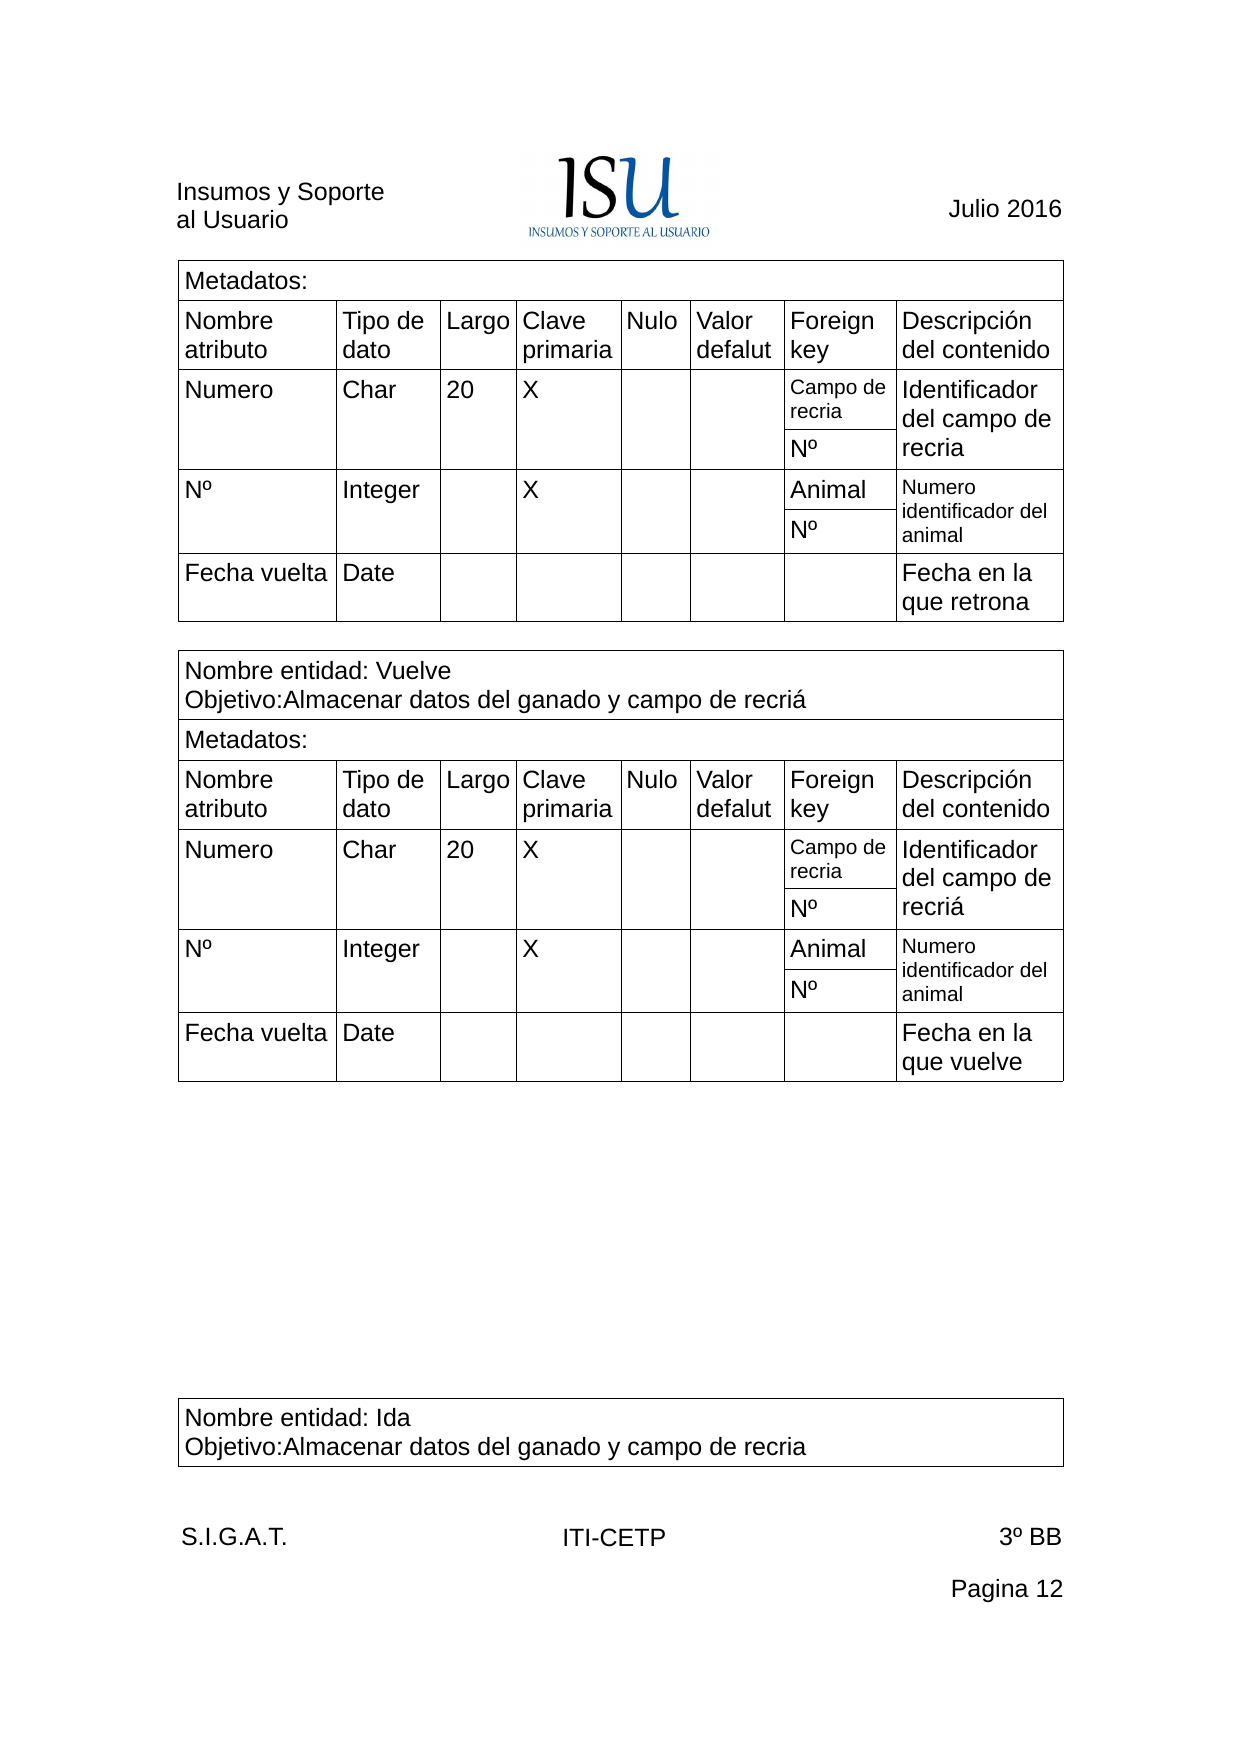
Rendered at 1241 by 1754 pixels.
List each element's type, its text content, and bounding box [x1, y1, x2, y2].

table_cell Campo de recria [785, 830, 896, 888]
table_cell Fecha vuelta [179, 1013, 336, 1081]
table_cell Valor defalut [691, 761, 784, 829]
table_cell Nº [179, 930, 336, 1012]
table_cell [785, 1013, 896, 1081]
table_header Nombre entidad: Vuelve Objetivo:Almacenar datos del ganado y campo de recriá [179, 651, 1063, 719]
table_cell Foreign key [785, 301, 896, 369]
table_cell Metadatos: [179, 261, 1063, 300]
table_cell [622, 370, 690, 469]
table_cell Numero identificador del animal [897, 930, 1063, 1012]
table_cell Numero [179, 370, 336, 469]
table_cell Fecha en la que retrona [897, 554, 1063, 621]
table_cell [691, 370, 784, 469]
table_cell Tipo de dato [337, 301, 440, 369]
table_cell Char [337, 830, 440, 928]
table_cell [622, 930, 690, 1012]
table_cell [691, 554, 784, 621]
table_cell Fecha en la que vuelve [897, 1013, 1063, 1081]
table_cell [622, 1013, 690, 1081]
table_cell Fecha vuelta [179, 554, 336, 621]
table_cell Descripción del contenido [897, 761, 1063, 829]
table_cell [691, 470, 784, 552]
table_cell Identificador del campo de recriá [897, 830, 1063, 928]
table_cell [691, 930, 784, 1012]
table_cell Clave primaria [517, 761, 621, 829]
table_cell Integer [337, 470, 440, 552]
table_cell Largo [441, 301, 516, 369]
table_cell Nulo [622, 761, 690, 829]
table_cell Char [337, 370, 440, 469]
table_cell [785, 554, 896, 621]
table_cell [441, 1013, 516, 1081]
table_cell Nombre atributo [179, 761, 336, 829]
table_cell [691, 830, 784, 928]
table_cell [691, 1013, 784, 1081]
table_cell Nº [785, 430, 896, 469]
table_cell [622, 554, 690, 621]
table_cell Date [337, 1013, 440, 1081]
table_cell Clave primaria [517, 301, 621, 369]
table_cell [622, 830, 690, 928]
table_cell Campo de recria [785, 370, 896, 429]
table_cell Animal [785, 930, 896, 969]
table_cell Valor defalut [691, 301, 784, 369]
picture [517, 138, 723, 252]
table_cell X [517, 930, 621, 1012]
table_cell Nº [785, 510, 896, 552]
table_cell Numero [179, 830, 336, 928]
table_cell 20 [441, 370, 516, 469]
table_cell Animal [785, 470, 896, 509]
table_cell X [517, 470, 621, 552]
table_header Nombre entidad: Ida Objetivo:Almacenar datos del ganado y campo de recria [179, 1399, 1063, 1466]
table_cell Foreign key [785, 761, 896, 829]
table_cell Nulo [622, 301, 690, 369]
table_cell Descripción del contenido [897, 301, 1063, 369]
table_cell [622, 470, 690, 552]
table_cell X [517, 370, 621, 469]
table_cell Largo [441, 761, 516, 829]
table_cell Tipo de dato [337, 761, 440, 829]
table_cell Metadatos: [179, 720, 1063, 760]
table_cell Nº [785, 889, 896, 928]
table_cell [441, 470, 516, 552]
table_cell Identificador del campo de recria [897, 370, 1063, 469]
table_cell [441, 930, 516, 1012]
table_cell X [517, 830, 621, 928]
table_cell Nombre atributo [179, 301, 336, 369]
table_cell Numero identificador del animal [897, 470, 1063, 552]
table_cell [517, 1013, 621, 1081]
table_cell [441, 554, 516, 621]
table_cell Nº [785, 970, 896, 1012]
table_cell [517, 554, 621, 621]
table_cell Integer [337, 930, 440, 1012]
table_cell 20 [441, 830, 516, 928]
table_cell Date [337, 554, 440, 621]
table_cell Nº [179, 470, 336, 552]
